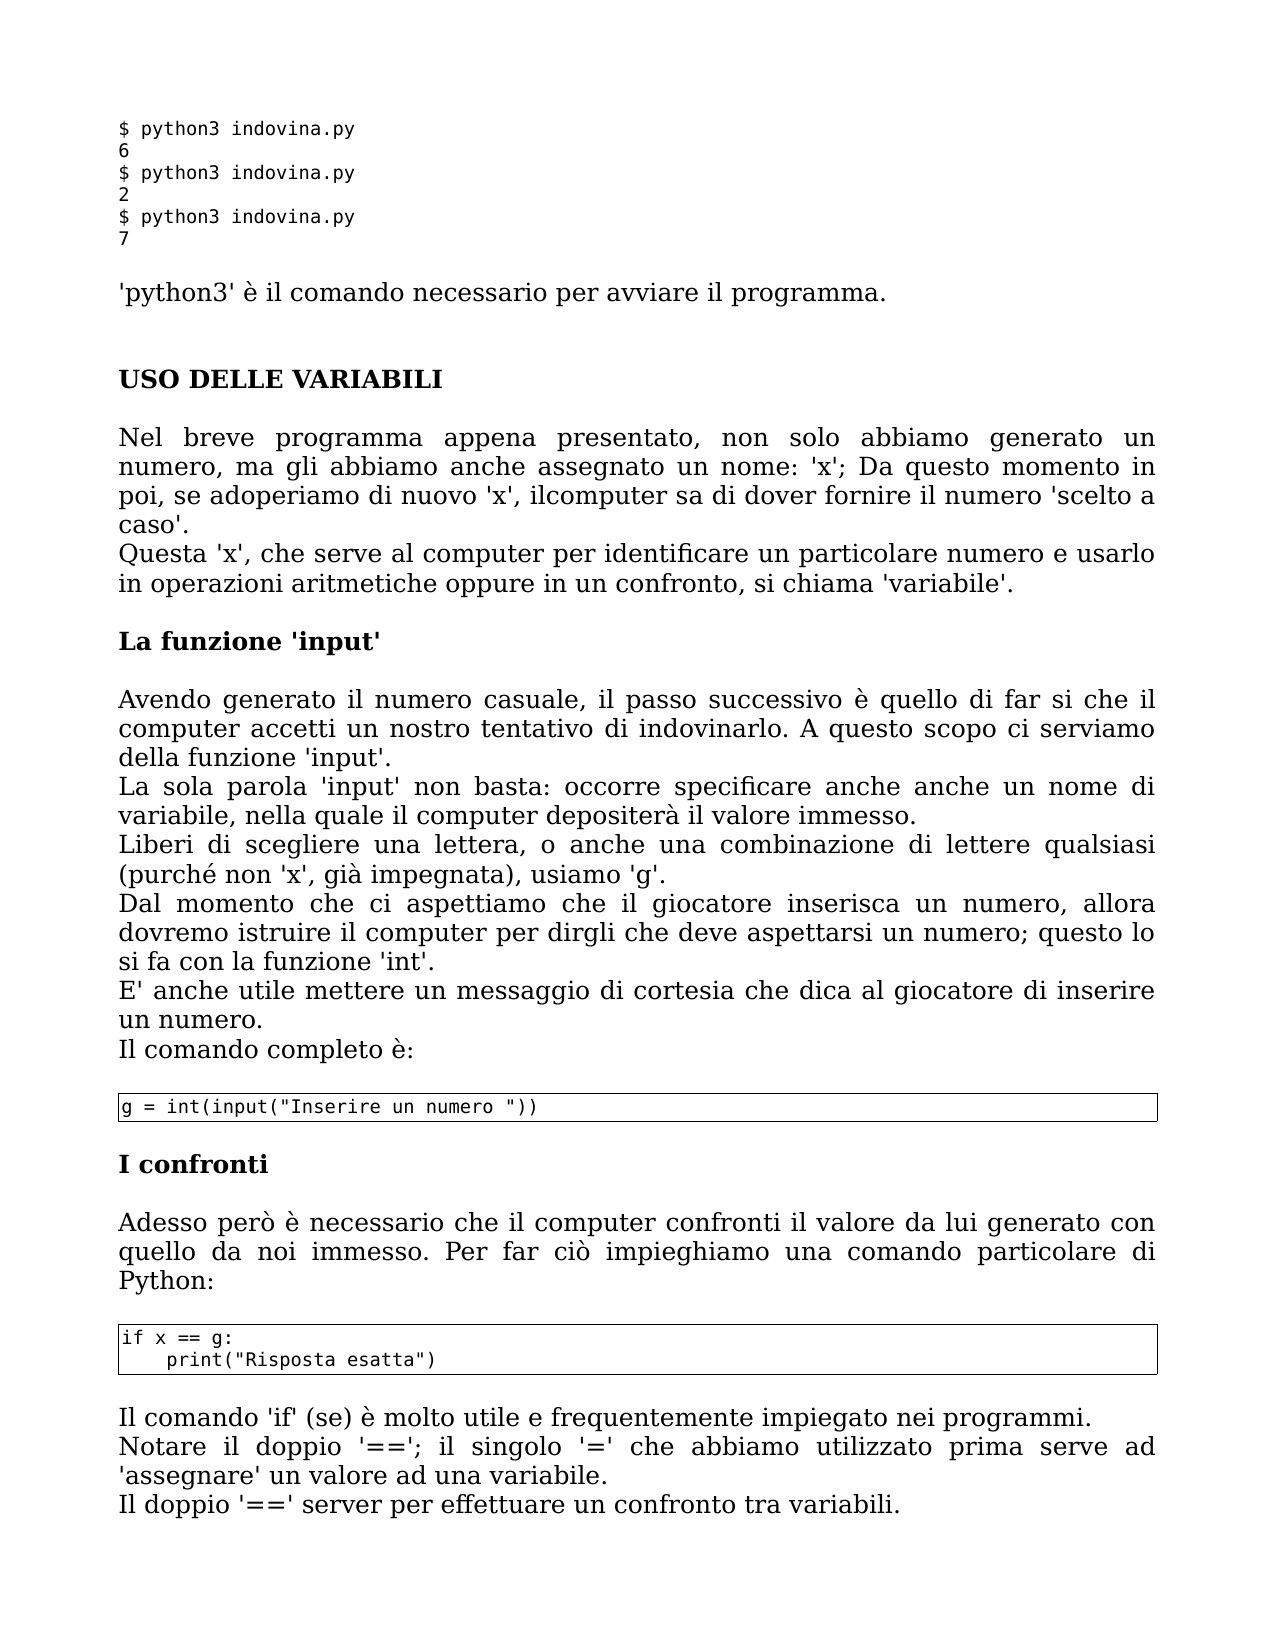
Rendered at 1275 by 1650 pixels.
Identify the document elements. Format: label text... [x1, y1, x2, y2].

text Nel breve programma appena presentato, non solo abbiamo generato un numero, ma gli abbiamo anche assegnato un nome: 'x'; Da questo momento in poi, se adoperiamo di nuovo 'x', ilcomputer sa di dover fornire il numero 'scelto a caso'. [118, 423, 1157, 539]
text Questa 'x', che serve al computer per identificare un particolare numero e usarlo in operazioni aritmetiche oppure in un confronto, si chiama 'variabile'. [118, 539, 1157, 598]
text Avendo generato il numero casuale, il passo successivo è quello di far si che il computer accetti un nostro tentativo di indovinarlo. A questo scopo ci serviamo della funzione 'input'. [118, 685, 1157, 772]
text 'python3' è il comando necessario per avviare il programma. [118, 278, 1157, 307]
text g = int(input("Inserire un numero ")) [119, 1094, 1157, 1121]
text La sola parola 'input' non basta: occorre specificare anche anche un nome di variabile, nella quale il computer depositerà il valore immesso. [118, 772, 1157, 831]
text Notare il doppio '=='; il singolo '=' che abbiamo utilizzato prima serve ad 'assegnare' un valore ad una variabile. [118, 1432, 1157, 1490]
text USO DELLE VARIABILI [118, 365, 1157, 423]
text Il comando 'if' (se) è molto utile e frequentemente impiegato nei programmi. [118, 1403, 1157, 1432]
text $ python3 indovina.py 6 $ python3 indovina.py 2 $ python3 indovina.py 7 [118, 118, 1157, 278]
text Adesso però è necessario che il computer confronti il valore da lui generato con quello da noi immesso. Per far ciò impieghiamo una comando particolare di Python: [118, 1208, 1157, 1295]
text E' anche utile mettere un messaggio di cortesia che dica al giocatore di inserire un numero. [118, 976, 1157, 1035]
text Il doppio '==' server per effettuare un confronto tra variabili. [118, 1490, 1157, 1519]
text Liberi di scegliere una lettera, o anche una combinazione di lettere qualsiasi (purché non 'x', già impegnata), usiamo 'g'. [118, 831, 1157, 889]
text if x == g: print("Risposta esatta") [119, 1325, 1157, 1374]
text Il comando completo è: [118, 1035, 1157, 1064]
text La funzione 'input' [118, 627, 1157, 656]
text I confronti [118, 1149, 1157, 1208]
text Dal momento che ci aspettiamo che il giocatore inserisca un numero, allora dovremo istruire il computer per dirgli che deve aspettarsi un numero; questo lo si fa con la funzione 'int'. [118, 889, 1157, 976]
